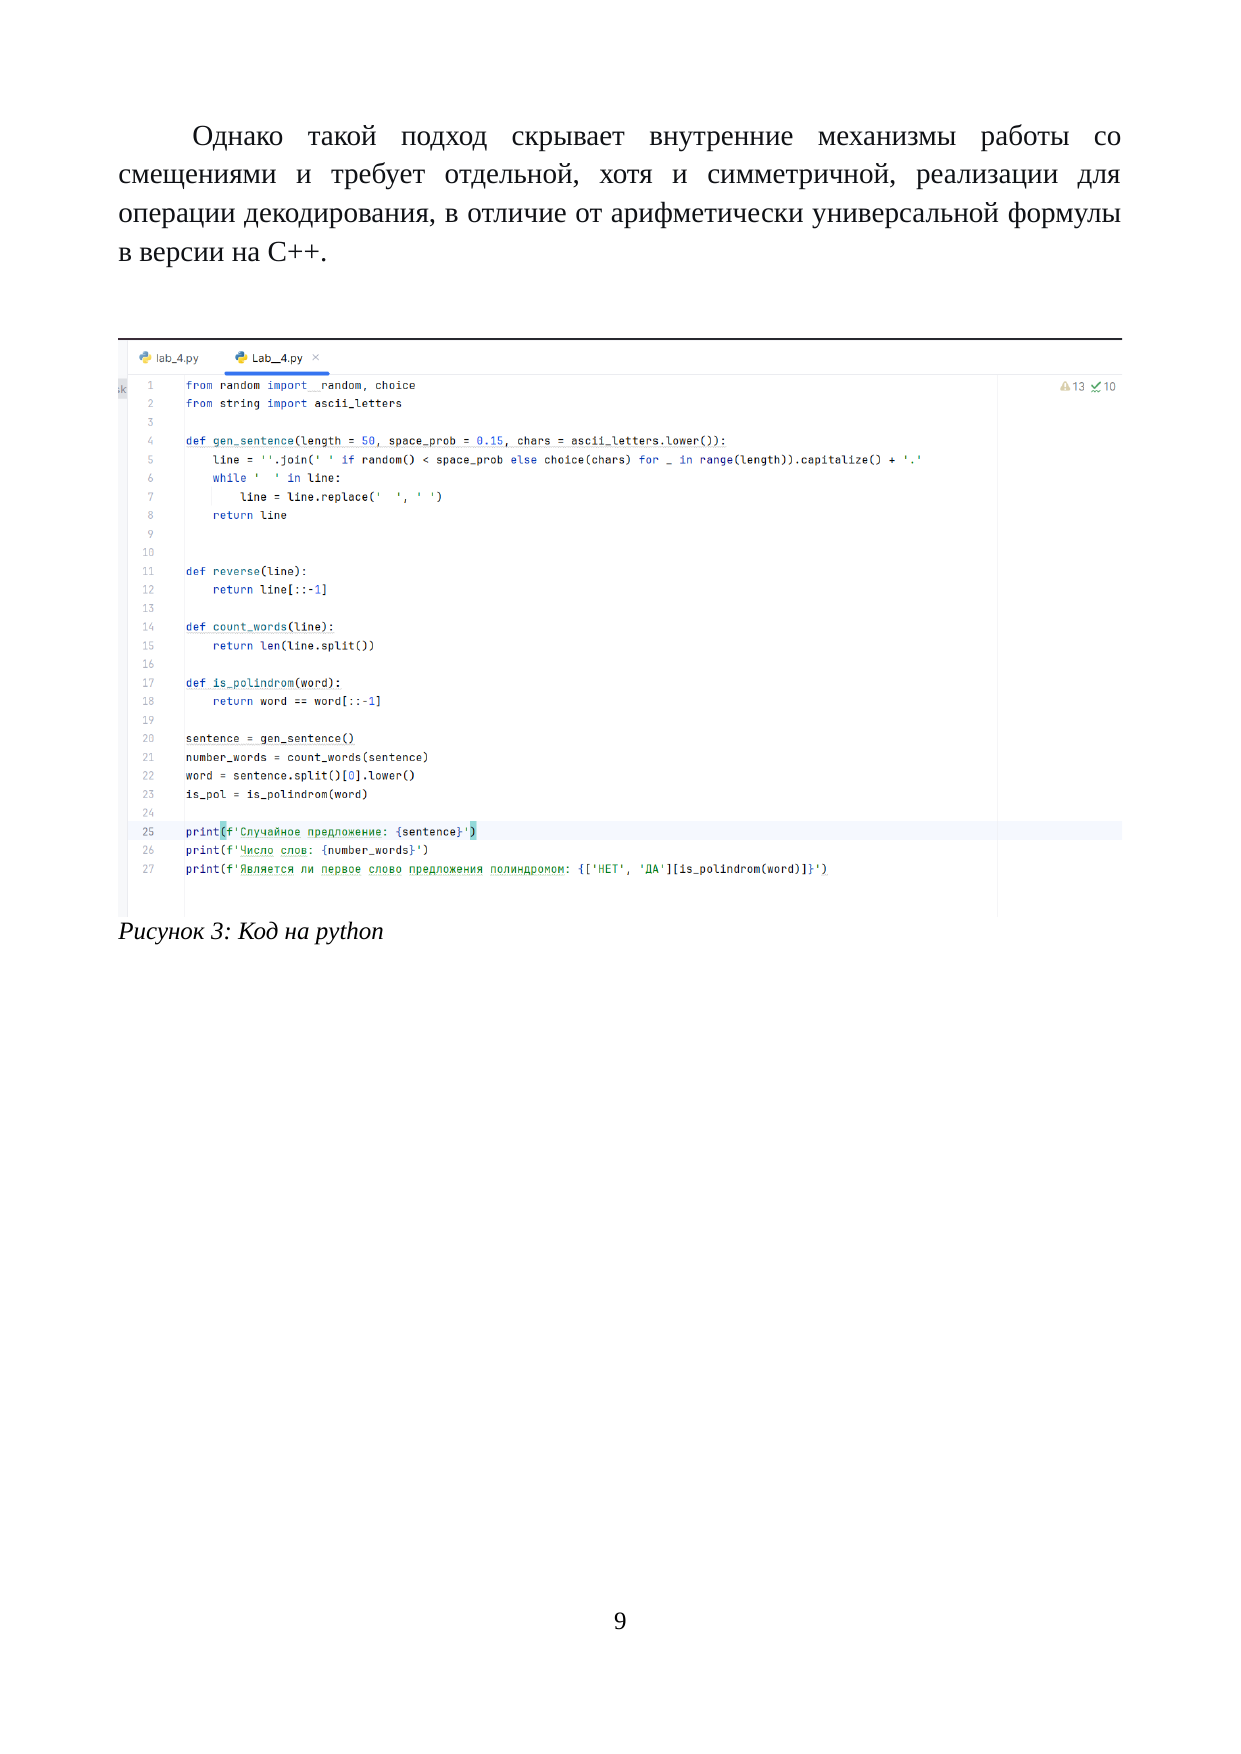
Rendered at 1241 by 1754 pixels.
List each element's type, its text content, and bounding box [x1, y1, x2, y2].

picture [118, 338, 1123, 917]
text Рисунок 3: Код на python [118, 917, 1122, 945]
text Однако такой подход скрывает внутренние механизмы работы со смещениями и требует отдельной, хотя и симметричной, реализации для операции декодирования, в отличие от арифметически универсальной формулы в версии на C++. [118, 118, 1122, 267]
